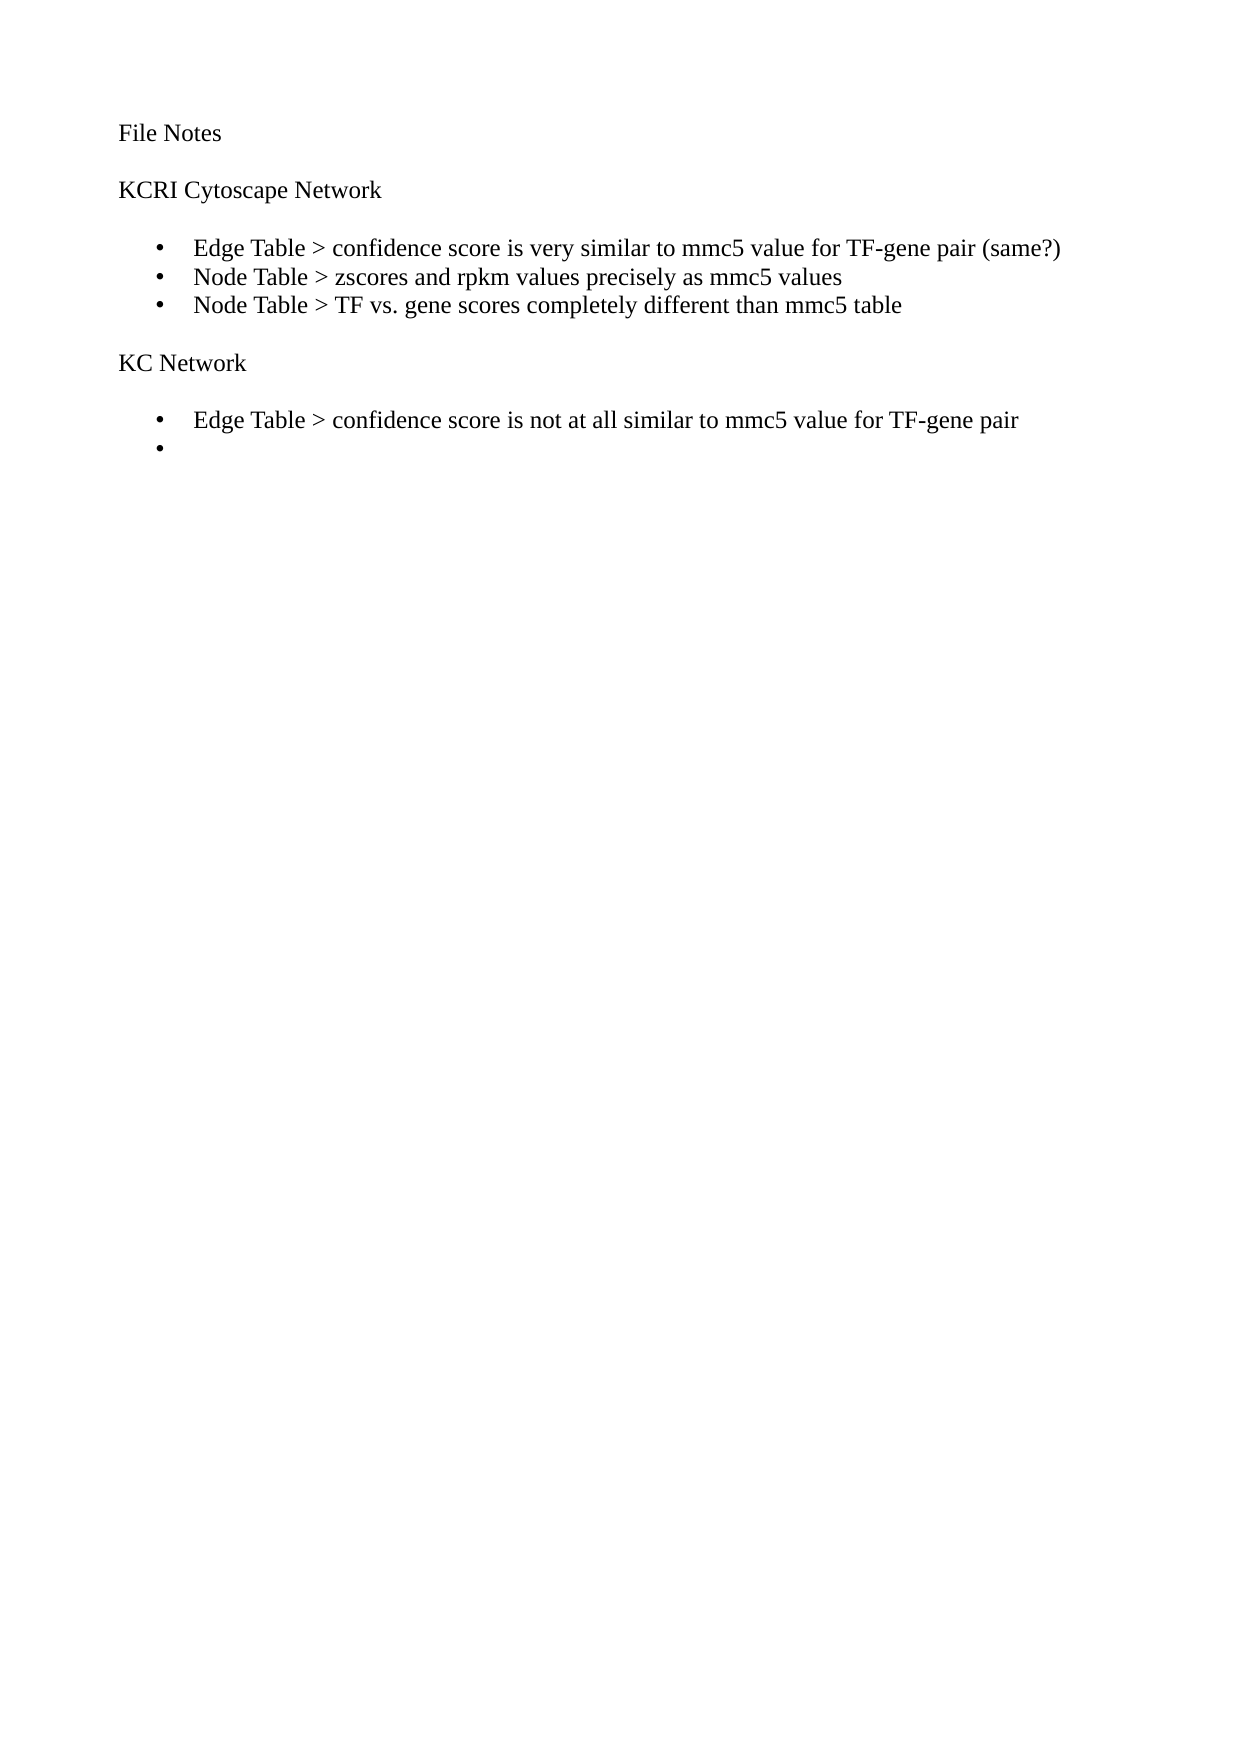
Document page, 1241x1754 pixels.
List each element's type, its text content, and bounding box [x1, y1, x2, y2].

text File Notes [118, 118, 1122, 147]
list Node Table > TF vs. gene scores completely different than mmc5 table [156, 291, 1122, 319]
text KC Network [118, 348, 1122, 377]
list Edge Table > confidence score is very similar to mmc5 value for TF-gene pair (same?) [156, 233, 1122, 262]
text KCRI Cytoscape Network [118, 176, 1122, 204]
list Node Table > zscores and rpkm values precisely as mmc5 values [156, 262, 1122, 291]
list Edge Table > confidence score is not at all similar to mmc5 value for TF-gene pair [156, 406, 1122, 434]
